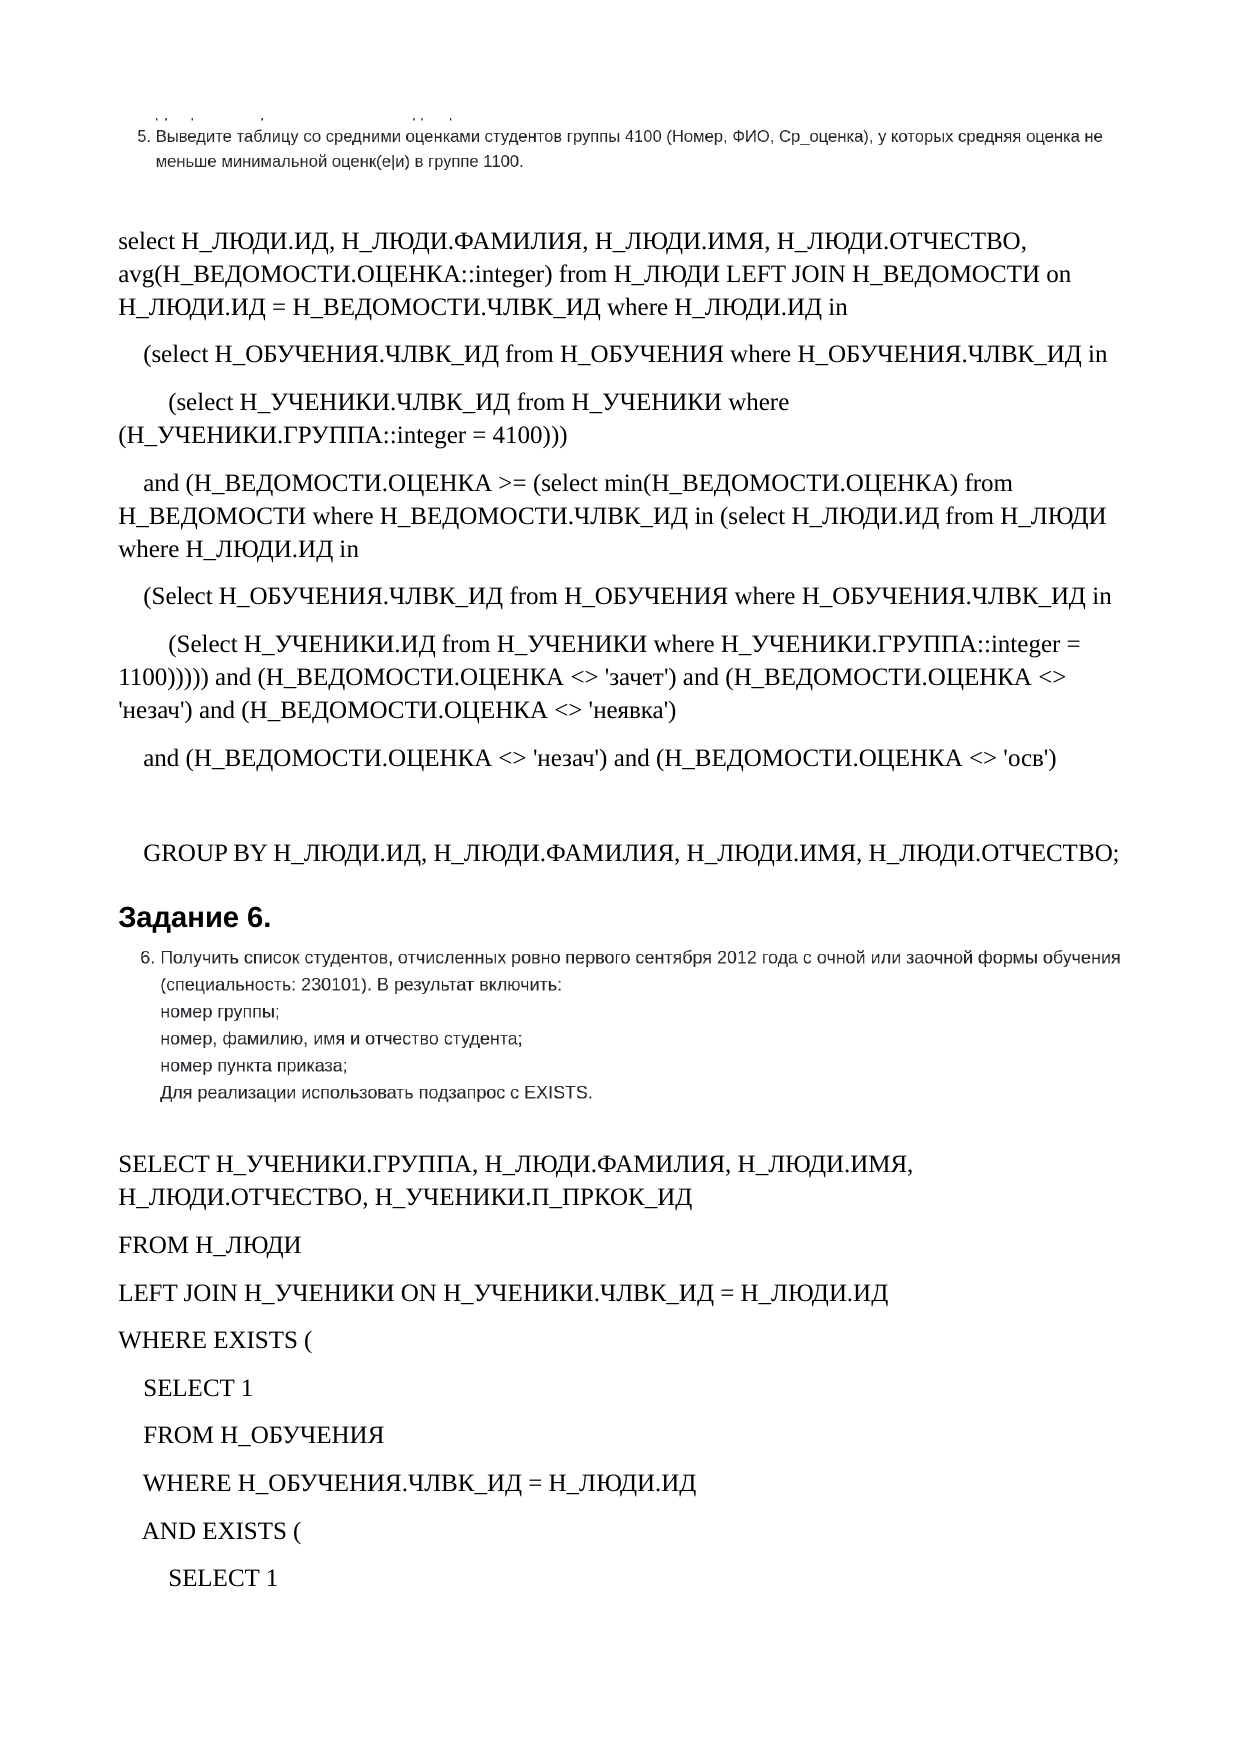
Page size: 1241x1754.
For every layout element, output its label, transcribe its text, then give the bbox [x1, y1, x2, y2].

picture [118, 118, 1123, 174]
text SELECT 1 [118, 1563, 1122, 1592]
text and (Н_ВЕДОМОСТИ.ОЦЕНКА >= (select min(Н_ВЕДОМОСТИ.ОЦЕНКА) from Н_ВЕДОМОСТИ where Н_ВЕДОМОСТИ.ЧЛВК_ИД in (select Н_ЛЮДИ.ИД from Н_ЛЮДИ where Н_ЛЮДИ.ИД in [118, 468, 1122, 563]
picture [118, 946, 1123, 1104]
text WHERE EXISTS ( [118, 1325, 1122, 1354]
text (Select Н_УЧЕНИКИ.ИД from Н_УЧЕНИКИ where Н_УЧЕНИКИ.ГРУППА::integer = 1100))))) and (Н_ВЕДОМОСТИ.ОЦЕНКА <> 'зачет') and (Н_ВЕДОМОСТИ.ОЦЕНКА <> 'незач') and (Н_ВЕДОМОСТИ.ОЦЕНКА <> 'неявка') [118, 629, 1122, 724]
text AND EXISTS ( [118, 1516, 1122, 1544]
text GROUP BY Н_ЛЮДИ.ИД, Н_ЛЮДИ.ФАМИЛИЯ, Н_ЛЮДИ.ИМЯ, Н_ЛЮДИ.ОТЧЕСТВО; [118, 838, 1122, 867]
text SELECT 1 [118, 1373, 1122, 1402]
text (Select Н_ОБУЧЕНИЯ.ЧЛВК_ИД from Н_ОБУЧЕНИЯ where Н_ОБУЧЕНИЯ.ЧЛВК_ИД in [118, 581, 1122, 610]
text and (Н_ВЕДОМОСТИ.ОЦЕНКА <> 'незач') and (Н_ВЕДОМОСТИ.ОЦЕНКА <> 'осв') [118, 743, 1122, 771]
text FROM Н_ОБУЧЕНИЯ [118, 1421, 1122, 1449]
text (select Н_УЧЕНИКИ.ЧЛВК_ИД from Н_УЧЕНИКИ where (Н_УЧЕНИКИ.ГРУППА::integer = 4100))) [118, 387, 1122, 449]
text FROM Н_ЛЮДИ [118, 1230, 1122, 1259]
text WHERE Н_ОБУЧЕНИЯ.ЧЛВК_ИД = Н_ЛЮДИ.ИД [118, 1468, 1122, 1497]
text SELECT Н_УЧЕНИКИ.ГРУППА, Н_ЛЮДИ.ФАМИЛИЯ, Н_ЛЮДИ.ИМЯ, Н_ЛЮДИ.ОТЧЕСТВО, Н_УЧЕНИКИ.П_ПРКОК_ИД [118, 1149, 1122, 1211]
subtitle Задание 6. [118, 900, 1122, 934]
text LEFT JOIN Н_УЧЕНИКИ ON Н_УЧЕНИКИ.ЧЛВК_ИД = Н_ЛЮДИ.ИД [118, 1278, 1122, 1306]
text (select Н_ОБУЧЕНИЯ.ЧЛВК_ИД from Н_ОБУЧЕНИЯ where Н_ОБУЧЕНИЯ.ЧЛВК_ИД in [118, 339, 1122, 368]
text select Н_ЛЮДИ.ИД, Н_ЛЮДИ.ФАМИЛИЯ, Н_ЛЮДИ.ИМЯ, Н_ЛЮДИ.ОТЧЕСТВО, avg(Н_ВЕДОМОСТИ.ОЦЕНКА::integer) from Н_ЛЮДИ LEFT JOIN Н_ВЕДОМОСТИ on Н_ЛЮДИ.ИД = Н_ВЕДОМОСТИ.ЧЛВК_ИД where Н_ЛЮДИ.ИД in [118, 226, 1122, 321]
